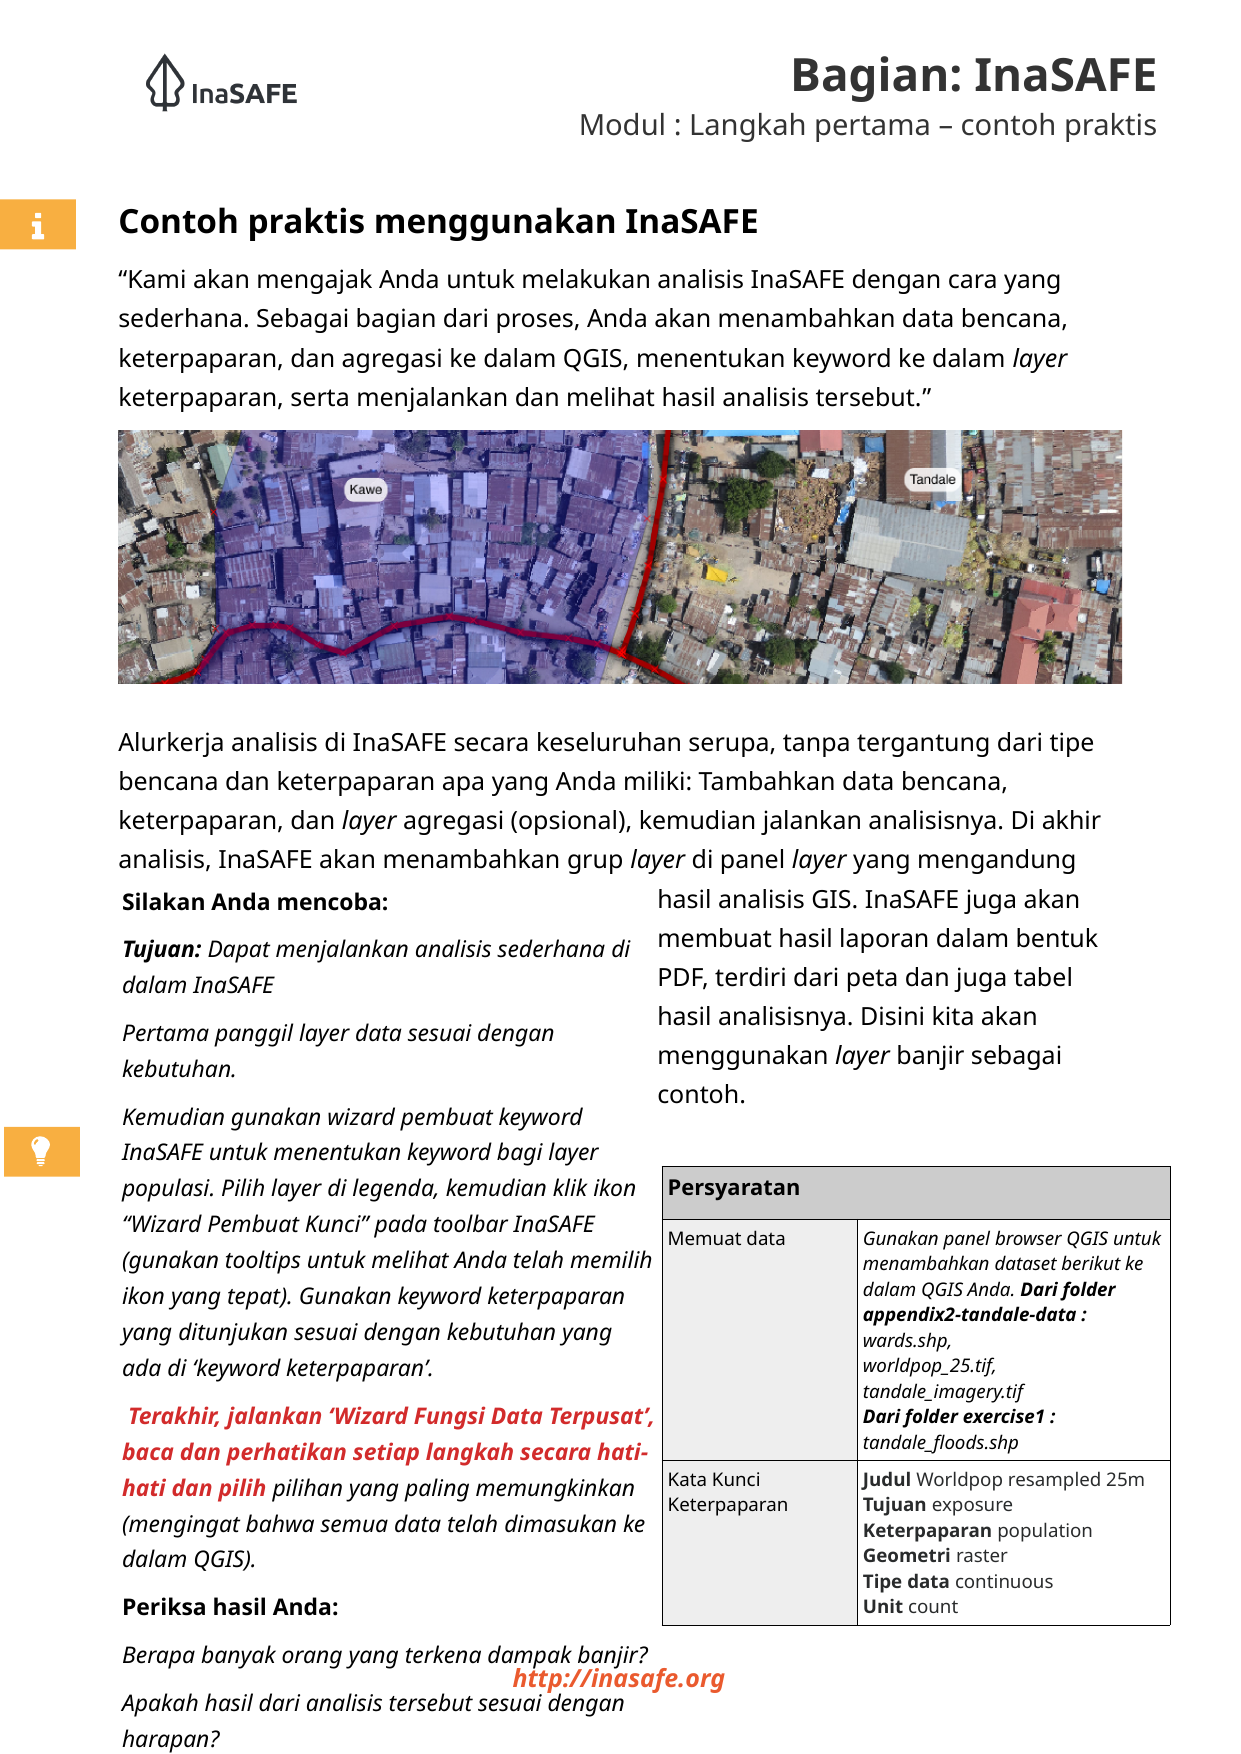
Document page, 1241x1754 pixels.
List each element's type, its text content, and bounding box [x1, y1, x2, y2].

table_cell Memuat data [663, 1220, 857, 1460]
table_cell Kata Kunci Keterpaparan [663, 1461, 857, 1625]
table_cell Judul Worldpop resampled 25m Tujuan exposure Keterpaparan population Geometri raster Tipe data continuous Unit count [858, 1461, 1170, 1625]
picture [126, 35, 322, 131]
table_cell Gunakan panel browser QGIS untuk menambahkan dataset berikut ke dalam QGIS Anda. Dari folder appendix2-tandale-data : wards.shp, worldpop_25.tif, tandale_imagery.tif Dari folder exercise1 : tandale_floods.shp [858, 1220, 1170, 1460]
picture [118, 430, 1123, 684]
table_header Persyaratan [663, 1167, 1170, 1219]
text “Kami akan mengajak Anda untuk melakukan analisis InaSAFE dengan cara yang sederhana. Sebagai bagian dari proses, Anda akan menambahkan data bencana, keterpaparan, dan agregasi ke dalam QGIS, menentukan keyword ke dalam layer keterpaparan, serta menjalankan dan melihat hasil analisis tersebut.” [118, 262, 1122, 413]
text Alurkerja analisis di InaSAFE secara keseluruhan serupa, tanpa tergantung dari tipe bencana dan keterpaparan apa yang Anda miliki: Tambahkan data bencana, keterpaparan, dan layer agregasi (opsional), kemudian jalankan analisisnya. Di akhir analisis, InaSAFE akan menambahkan grup layer di panel layer yang mengandung hasil analisis GIS. InaSAFE juga akan membuat hasil laporan dalam bentuk PDF, terdiri dari peta dan juga tabel hasil analisisnya. Disini kita akan menggunakan layer banjir sebagai contoh. [118, 724, 1122, 1111]
subtitle Contoh praktis menggunakan InaSAFE [118, 198, 1122, 243]
